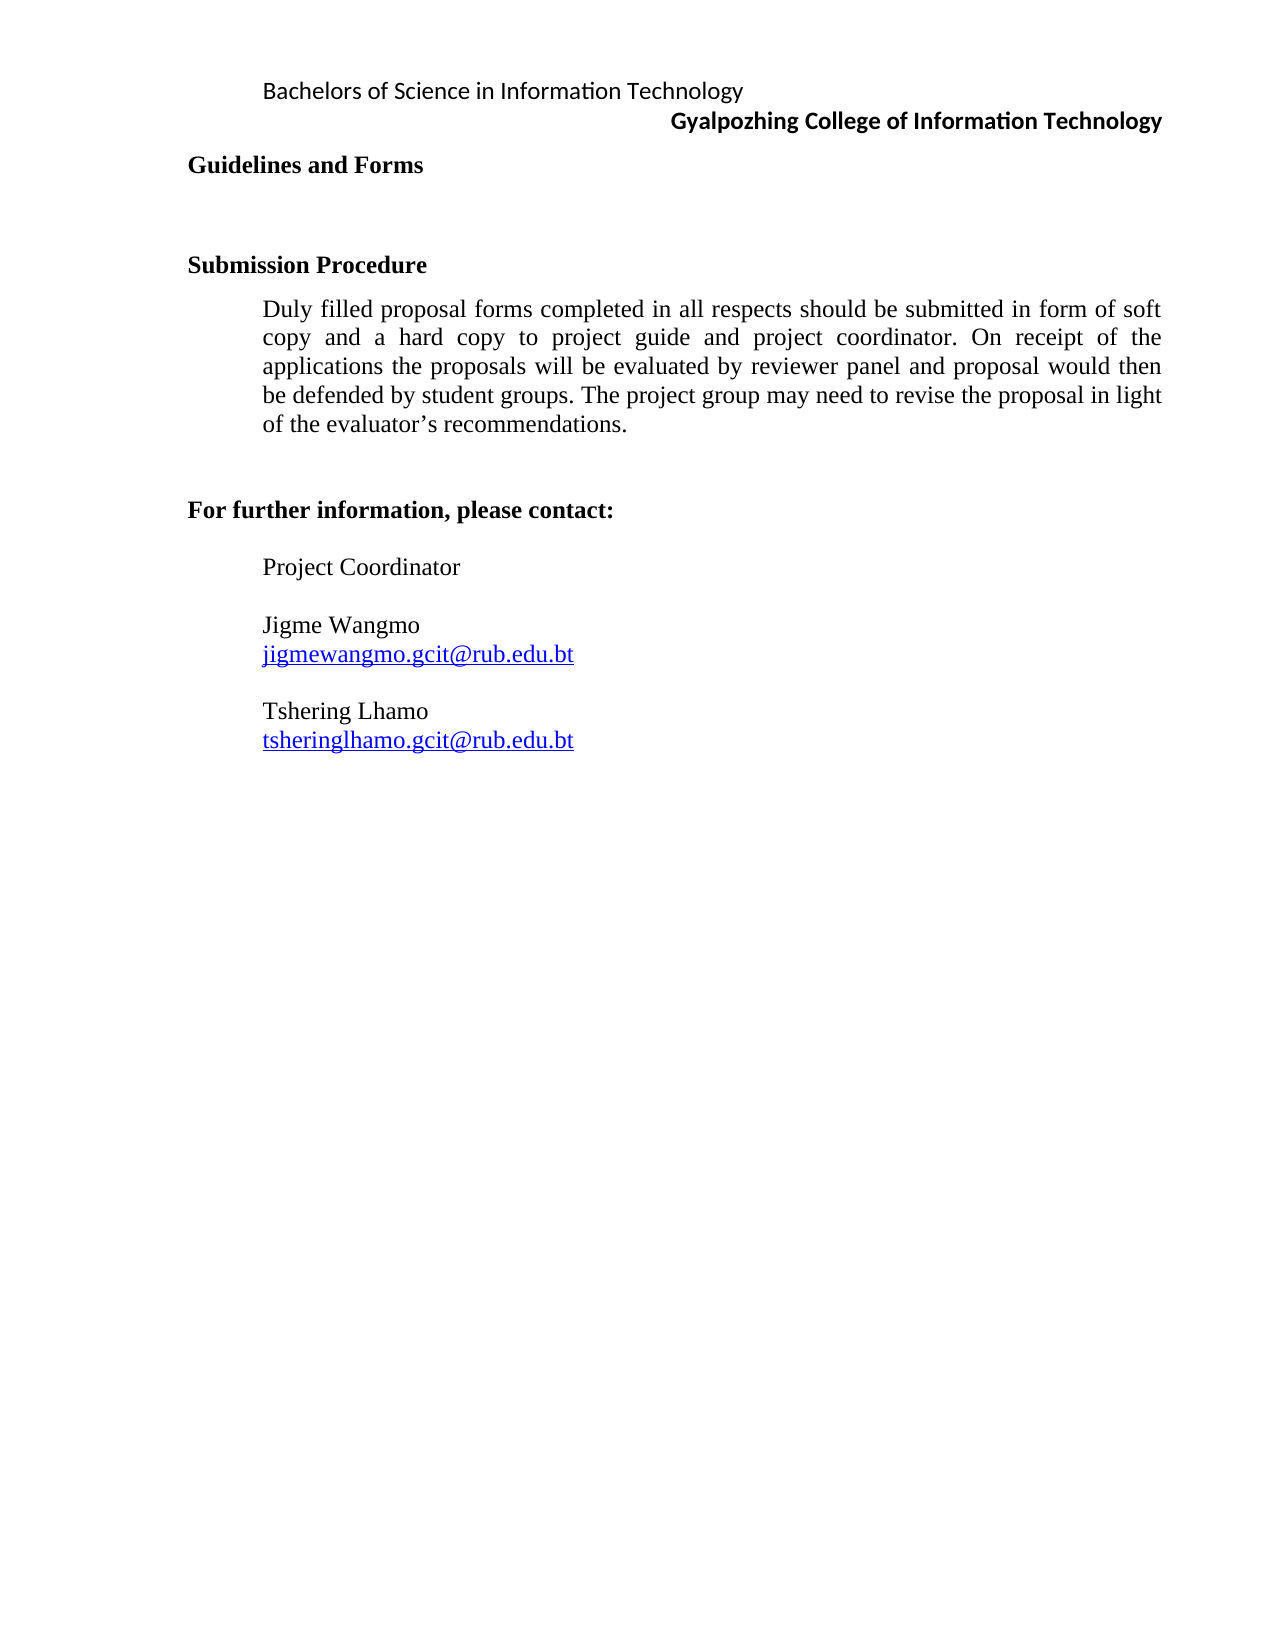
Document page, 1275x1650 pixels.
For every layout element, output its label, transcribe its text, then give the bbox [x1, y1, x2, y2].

text Guidelines and Forms [187, 150, 1162, 179]
text jigmewangmo.gcit@rub.edu.bt [187, 639, 1162, 667]
text Tshering Lhamo [187, 696, 1162, 725]
text Duly filled proposal forms completed in all respects should be submitted in form of soft copy and a hard copy to project guide and project coordinator. On receipt of the applications the proposals will be evaluated by reviewer panel and proposal would then be defended by student groups. The project group may need to revise the proposal in light of the evaluator’s recommendations. [262, 294, 1162, 437]
text Project Coordinator [262, 552, 1162, 581]
text Submission Procedure [187, 251, 1162, 279]
text For further information, please contact: [187, 495, 1162, 524]
text tsheringlhamo.gcit@rub.edu.bt [187, 725, 1162, 754]
text Jigme Wangmo [262, 610, 1162, 639]
